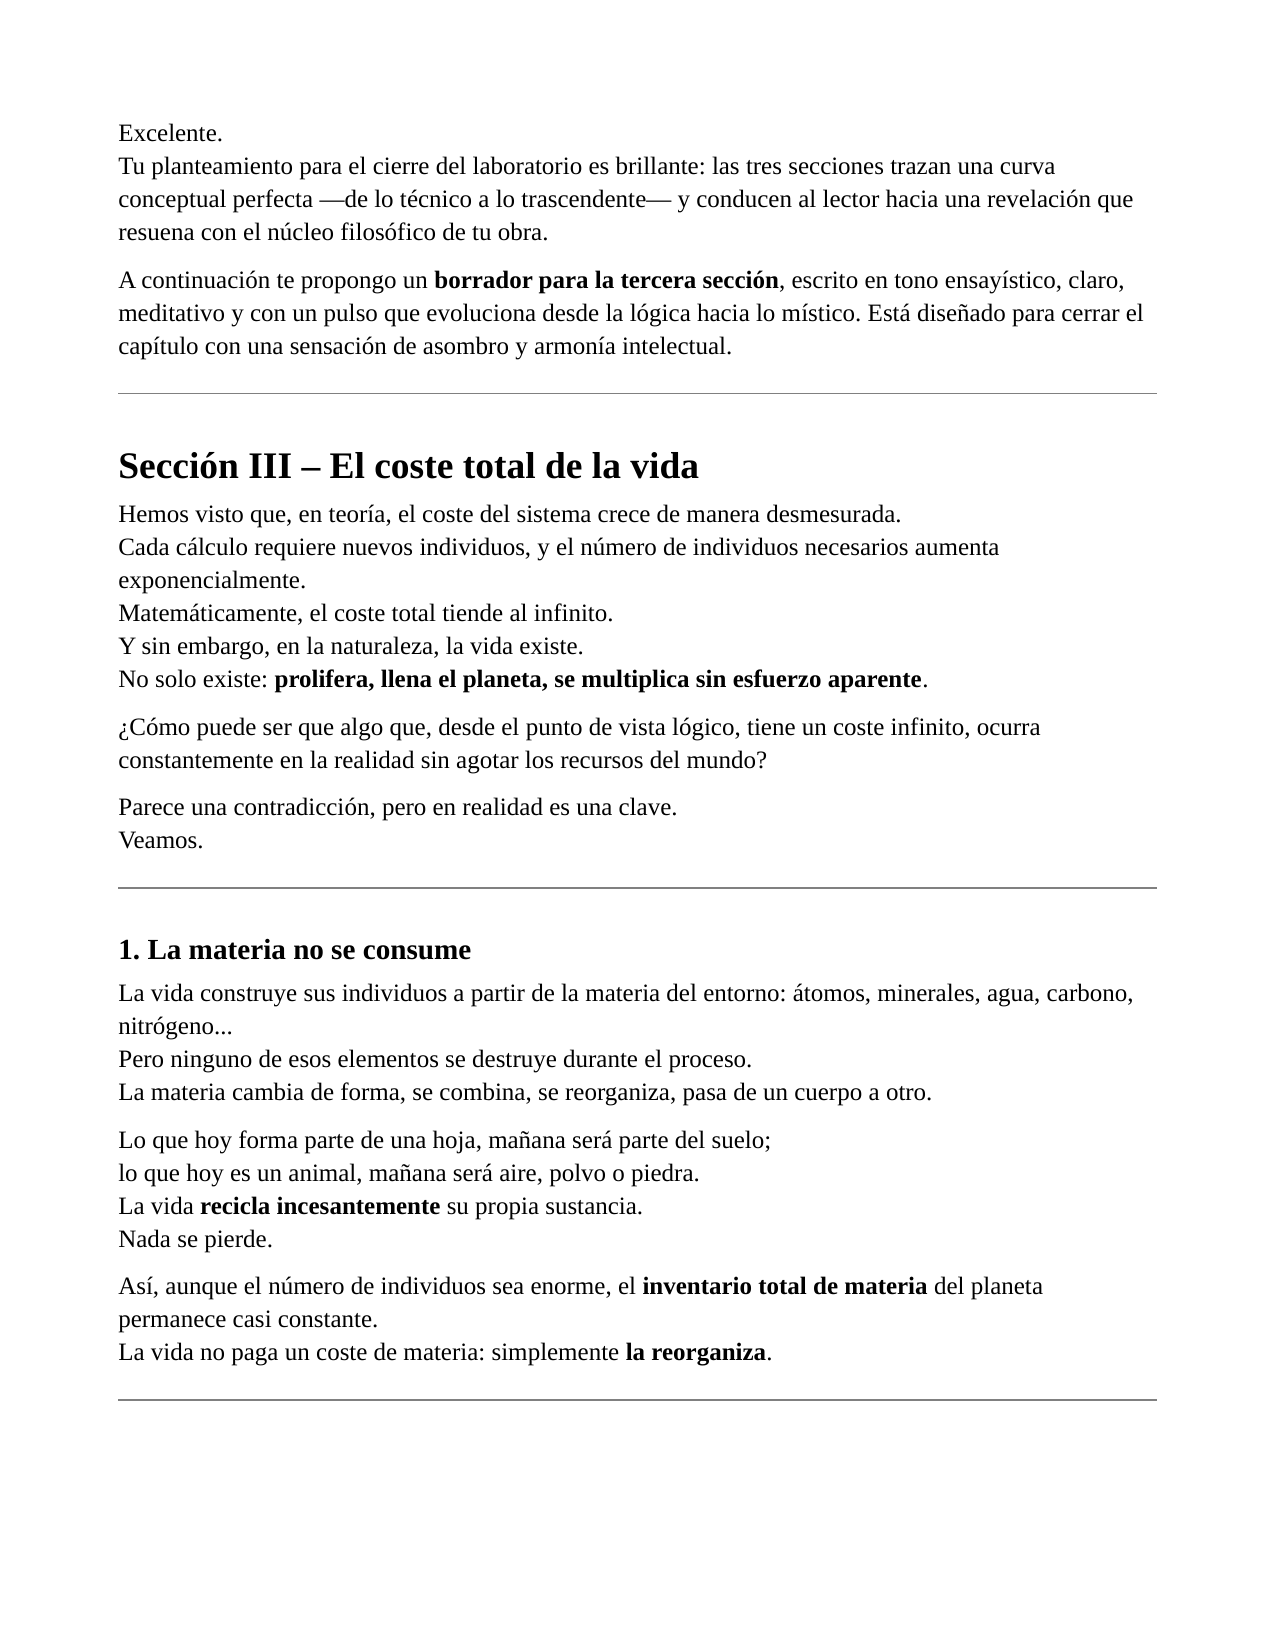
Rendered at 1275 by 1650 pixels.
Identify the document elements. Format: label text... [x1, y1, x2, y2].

text Excelente. Tu planteamiento para el cierre del laboratorio es brillante: las tres secciones trazan una curva conceptual perfecta —de lo técnico a lo trascendente— y conducen al lector hacia una revelación que resuena con el núcleo filosófico de tu obra. [118, 118, 1157, 246]
text Así, aunque el número de individuos sea enorme, el inventario total de materia del planeta permanece casi constante. La vida no paga un coste de materia: simplemente la reorganiza. [118, 1271, 1157, 1366]
text Hemos visto que, en teoría, el coste del sistema crece de manera desmesurada. Cada cálculo requiere nuevos individuos, y el número de individuos necesarios aumenta exponencialmente. Matemáticamente, el coste total tiende al infinito. Y sin embargo, en la naturaleza, la vida existe. No solo existe: prolifera, llena el planeta, se multiplica sin esfuerzo aparente. [118, 499, 1157, 693]
text A continuación te propongo un borrador para la tercera sección, escrito en tono ensayístico, claro, meditativo y con un pulso que evoluciona desde la lógica hacia lo místico. Está diseñado para cerrar el capítulo con una sensación de asombro y armonía intelectual. [118, 265, 1157, 359]
text ¿Cómo puede ser que algo que, desde el punto de vista lógico, tiene un coste infinito, ocurra constantemente en la realidad sin agotar los recursos del mundo? [118, 712, 1157, 774]
text La vida construye sus individuos a partir de la materia del entorno: átomos, minerales, agua, carbono, nitrógeno... Pero ninguno de esos elementos se destruye durante el proceso. La materia cambia de forma, se combina, se reorganiza, pasa de un cuerpo a otro. [118, 978, 1157, 1106]
subtitle 1. La materia no se consume [118, 932, 1157, 966]
text Parece una contradicción, pero en realidad es una clave. Veamos. [118, 792, 1157, 854]
text Lo que hoy forma parte de una hoja, mañana será parte del suelo; lo que hoy es un animal, mañana será aire, polvo o piedra. La vida recicla incesantemente su propia sustancia. Nada se pierde. [118, 1125, 1157, 1252]
subtitle Sección III – El coste total de la vida [118, 443, 1157, 487]
